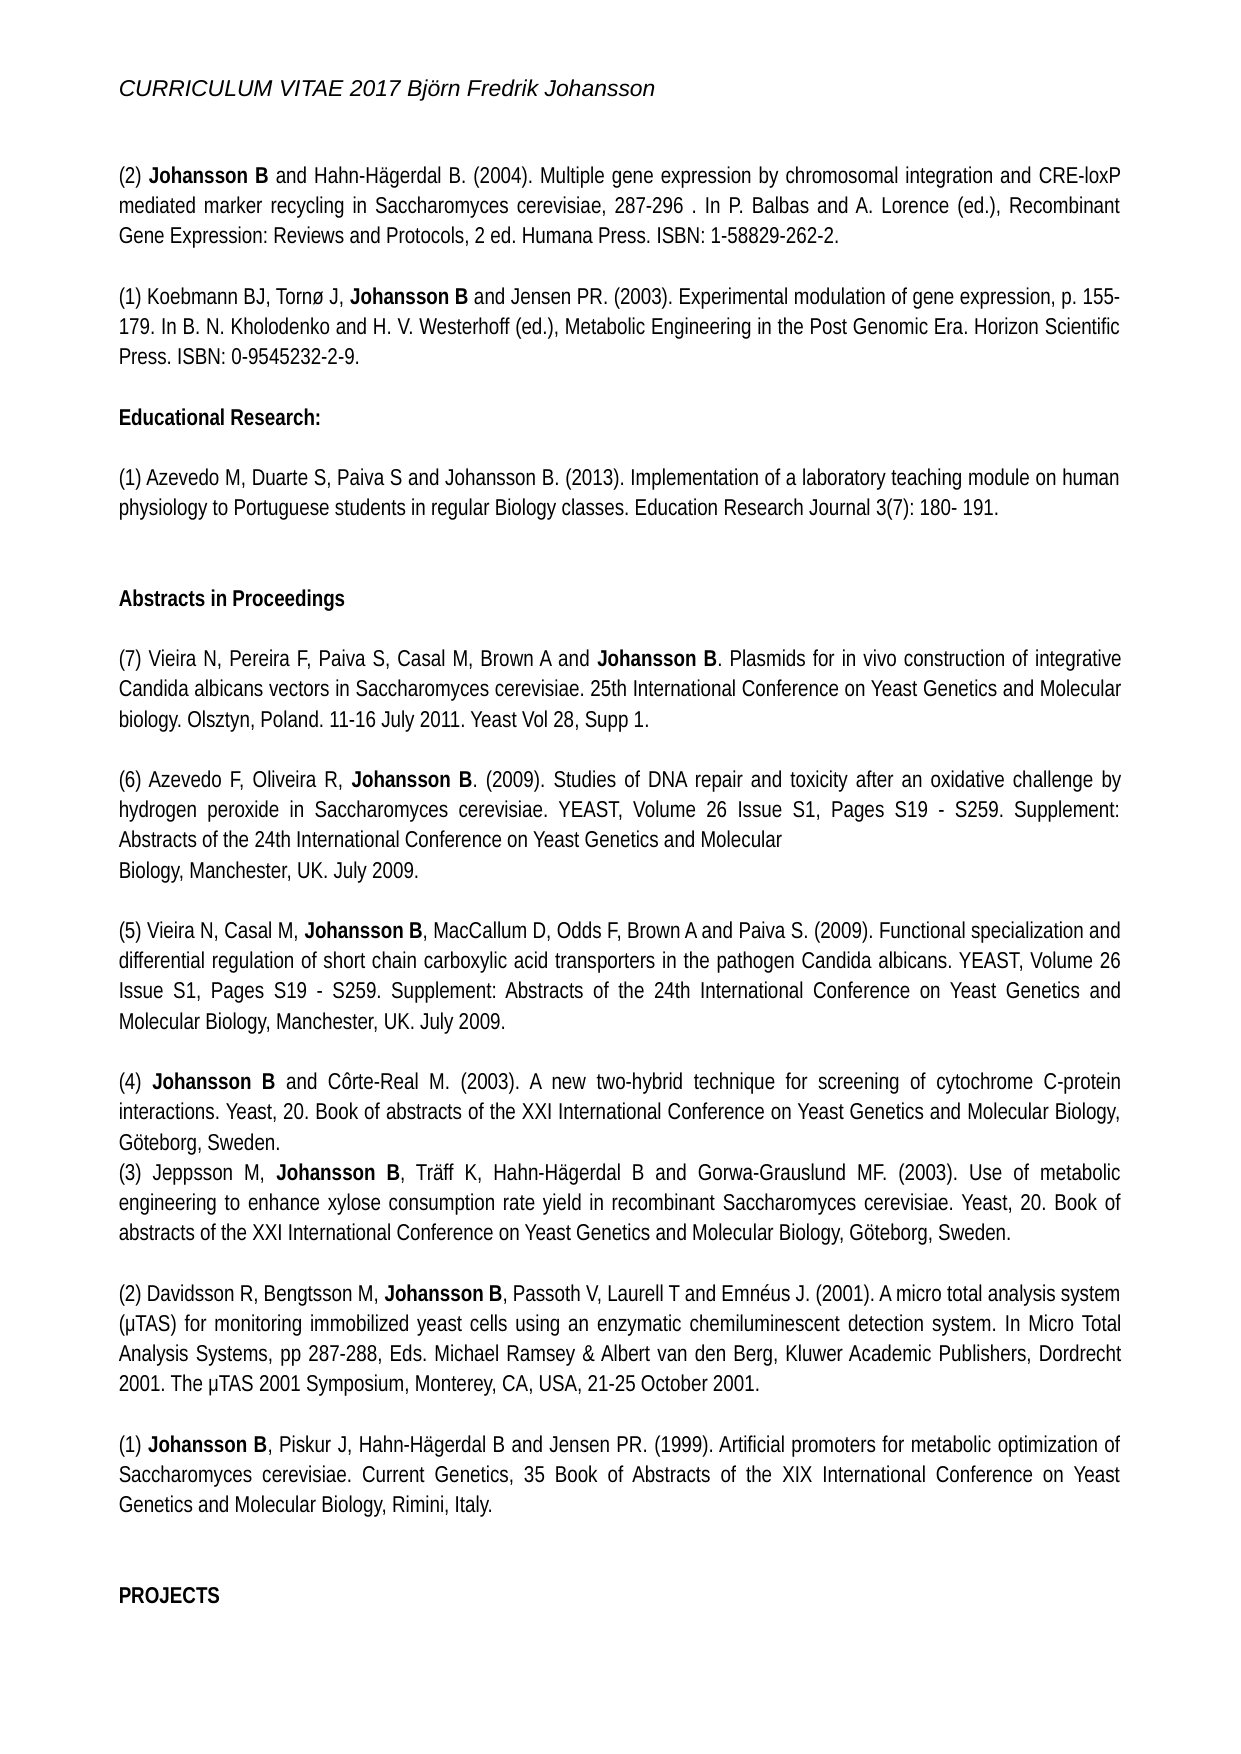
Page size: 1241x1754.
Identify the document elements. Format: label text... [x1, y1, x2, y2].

text (6) Azevedo F, Oliveira R, Johansson B. (2009). Studies of DNA repair and toxicity after an oxidative challenge by hydrogen peroxide in Saccharomyces cerevisiae. YEAST, Volume 26 Issue S1, Pages S19 - S259. Supplement: Abstracts of the 24th International Conference on Yeast Genetics and Molecular [118, 766, 1122, 853]
text (2) Johansson B and Hahn-Hägerdal B. (2004). Multiple gene expression by chromosomal integration and CRE-loxP mediated marker recycling in Saccharomyces cerevisiae, 287-296 . In P. Balbas and A. Lorence (ed.), Recombinant Gene Expression: Reviews and Protocols, 2 ed. Humana Press. ISBN: 1-58829-262-2. [118, 162, 1122, 248]
text Biology, Manchester, UK. July 2009. [118, 857, 1122, 883]
text (1) Azevedo M, Duarte S, Paiva S and Johansson B. (2013). Implementation of a laboratory teaching module on human physiology to Portuguese students in regular Biology classes. Education Research Journal 3(7): 180- 191. [118, 464, 1122, 520]
text (2) Davidsson R, Bengtsson M, Johansson B, Passoth V, Laurell T and Emnéus J. (2001). A micro total analysis system (μTAS) for monitoring immobilized yeast cells using an enzymatic chemiluminescent detection system. In Micro Total Analysis Systems, pp 287-288, Eds. Michael Ramsey & Albert van den Berg, Kluwer Academic Publishers, Dordrecht 2001. The μTAS 2001 Symposium, Monterey, CA, USA, 21-25 October 2001. [118, 1279, 1122, 1396]
text (3) Jeppsson M, Johansson B, Träff K, Hahn-Hägerdal B and Gorwa-Grauslund MF. (2003). Use of metabolic engineering to enhance xylose consumption rate yield in recombinant Saccharomyces cerevisiae. Yeast, 20. Book of abstracts of the XXI International Conference on Yeast Genetics and Molecular Biology, Göteborg, Sweden. [118, 1159, 1122, 1245]
text PROJECTS [118, 1582, 1122, 1608]
text (4) Johansson B and Côrte-Real M. (2003). A new two-hybrid technique for screening of cytochrome C-protein interactions. Yeast, 20. Book of abstracts of the XXI International Conference on Yeast Genetics and Molecular Biology, Göteborg, Sweden. [118, 1068, 1122, 1155]
text (1) Johansson B, Piskur J, Hahn-Hägerdal B and Jensen PR. (1999). Artificial promoters for metabolic optimization of Saccharomyces cerevisiae. Current Genetics, 35 Book of Abstracts of the XIX International Conference on Yeast Genetics and Molecular Biology, Rimini, Italy. [118, 1431, 1122, 1517]
text (1) Koebmann BJ, Tornø J, Johansson B and Jensen PR. (2003). Experimental modulation of gene expression, p. 155-179. In B. N. Kholodenko and H. V. Westerhoff (ed.), Metabolic Engineering in the Post Genomic Era. Horizon Scientific Press. ISBN: 0-9545232-2-9. [118, 283, 1122, 369]
text Abstracts in Proceedings [118, 585, 1122, 611]
text Educational Research: [118, 403, 1122, 430]
text (7) Vieira N, Pereira F, Paiva S, Casal M, Brown A and Johansson B. Plasmids for in vivo construction of integrative Candida albicans vectors in Saccharomyces cerevisiae. 25th International Conference on Yeast Genetics and Molecular biology. Olsztyn, Poland. 11-16 July 2011. Yeast Vol 28, Supp 1. [118, 645, 1122, 732]
text (5) Vieira N, Casal M, Johansson B, MacCallum D, Odds F, Brown A and Paiva S. (2009). Functional specialization and differential regulation of short chain carboxylic acid transporters in the pathogen Candida albicans. YEAST, Volume 26 Issue S1, Pages S19 - S259. Supplement: Abstracts of the 24th International Conference on Yeast Genetics and Molecular Biology, Manchester, UK. July 2009. [118, 917, 1122, 1034]
